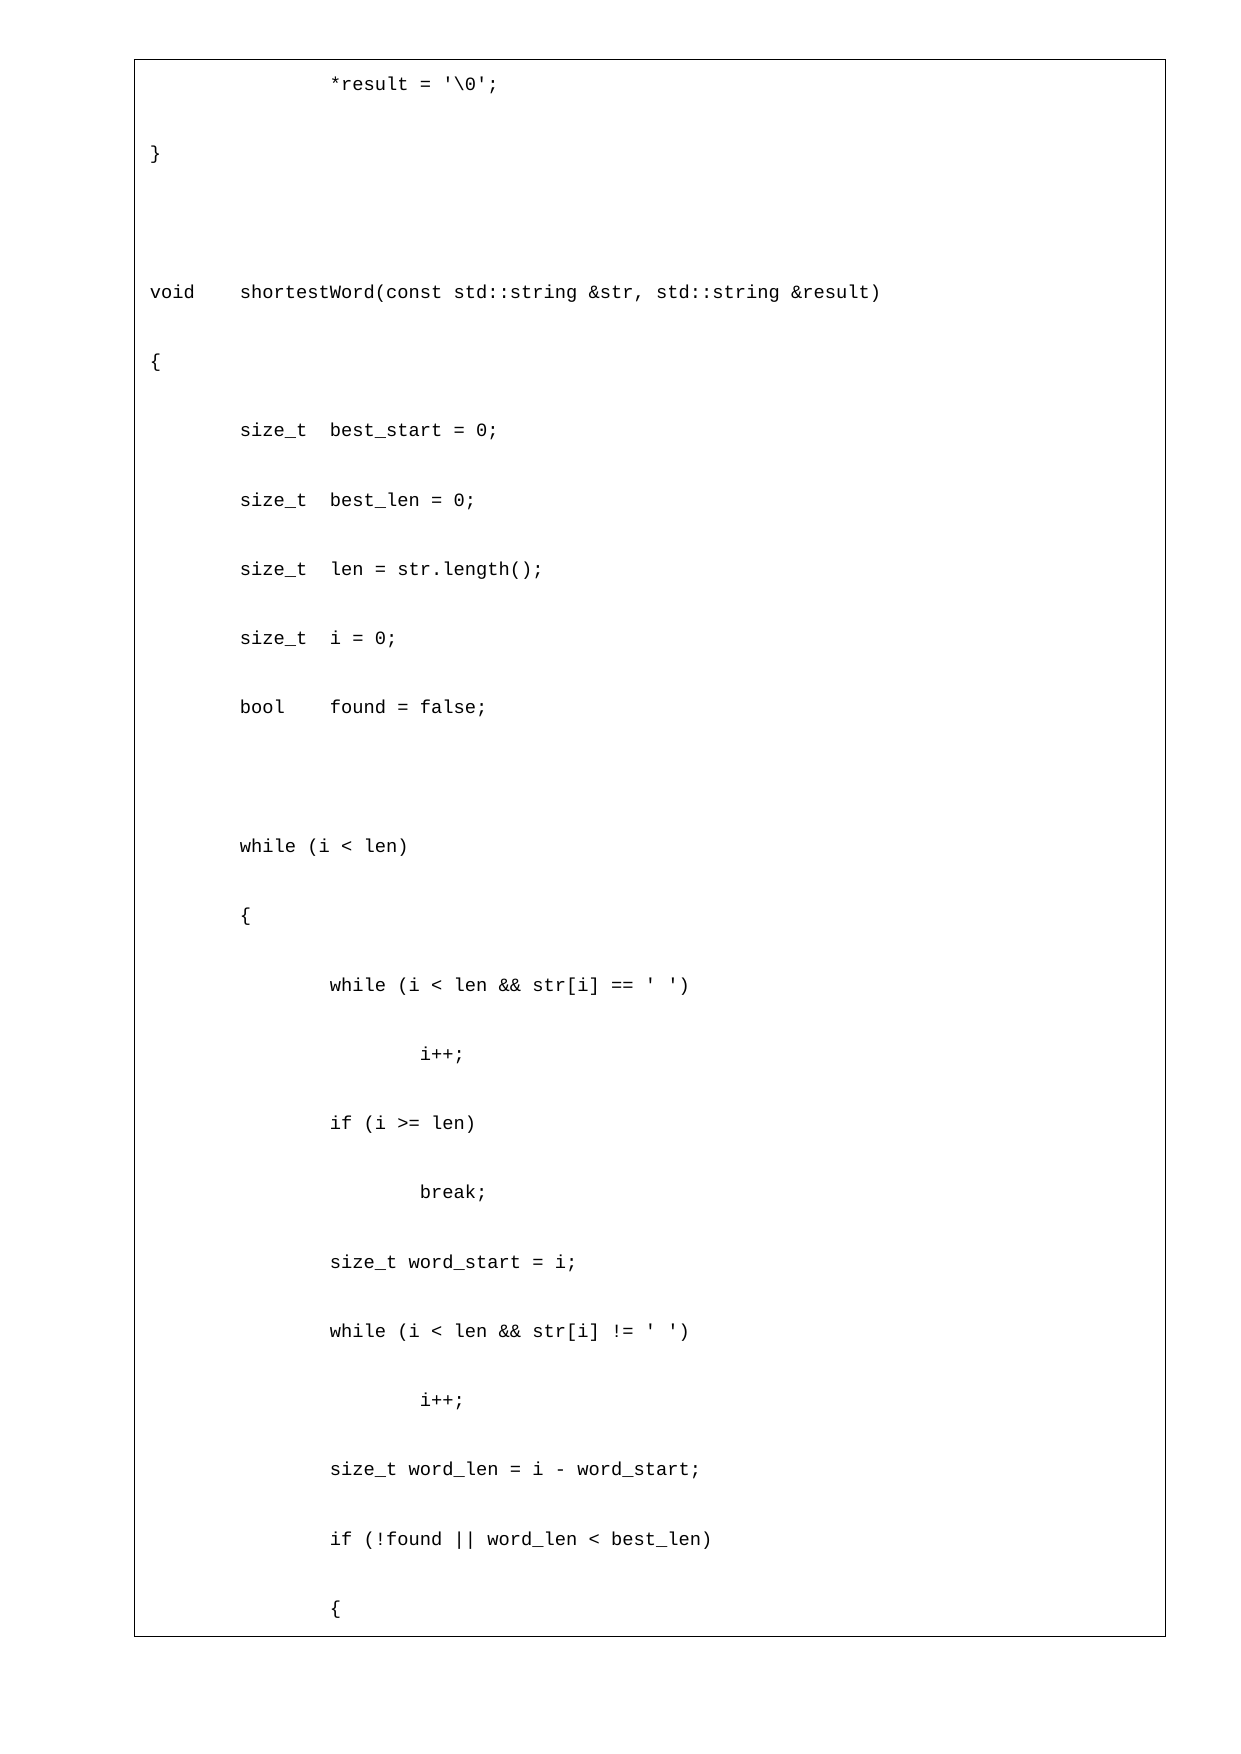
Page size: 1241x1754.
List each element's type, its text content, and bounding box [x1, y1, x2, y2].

text i++; [135, 1029, 1165, 1066]
text { [135, 1583, 1165, 1636]
text i++; [135, 1375, 1165, 1412]
text if (!found || word_len < best_len) [135, 1514, 1165, 1551]
text size_t i = 0; [135, 613, 1165, 650]
text size_t word_start = i; [135, 1237, 1165, 1274]
text void shortestWord(const std::string &str, std::string &result) [135, 267, 1165, 304]
text { [135, 336, 1165, 373]
text *result = '\0'; [135, 60, 1165, 96]
text { [135, 890, 1165, 927]
text size_t best_len = 0; [135, 475, 1165, 512]
text bool found = false; [135, 682, 1165, 719]
text size_t best_start = 0; [135, 405, 1165, 442]
text while (i < len && str[i] == ' ') [135, 959, 1165, 997]
text if (i >= len) [135, 1098, 1165, 1135]
text break; [135, 1167, 1165, 1204]
text while (i < len && str[i] != ' ') [135, 1306, 1165, 1343]
text size_t word_len = i - word_start; [135, 1444, 1165, 1481]
text while (i < len) [135, 821, 1165, 858]
text size_t len = str.length(); [135, 544, 1165, 581]
text } [135, 128, 1165, 165]
